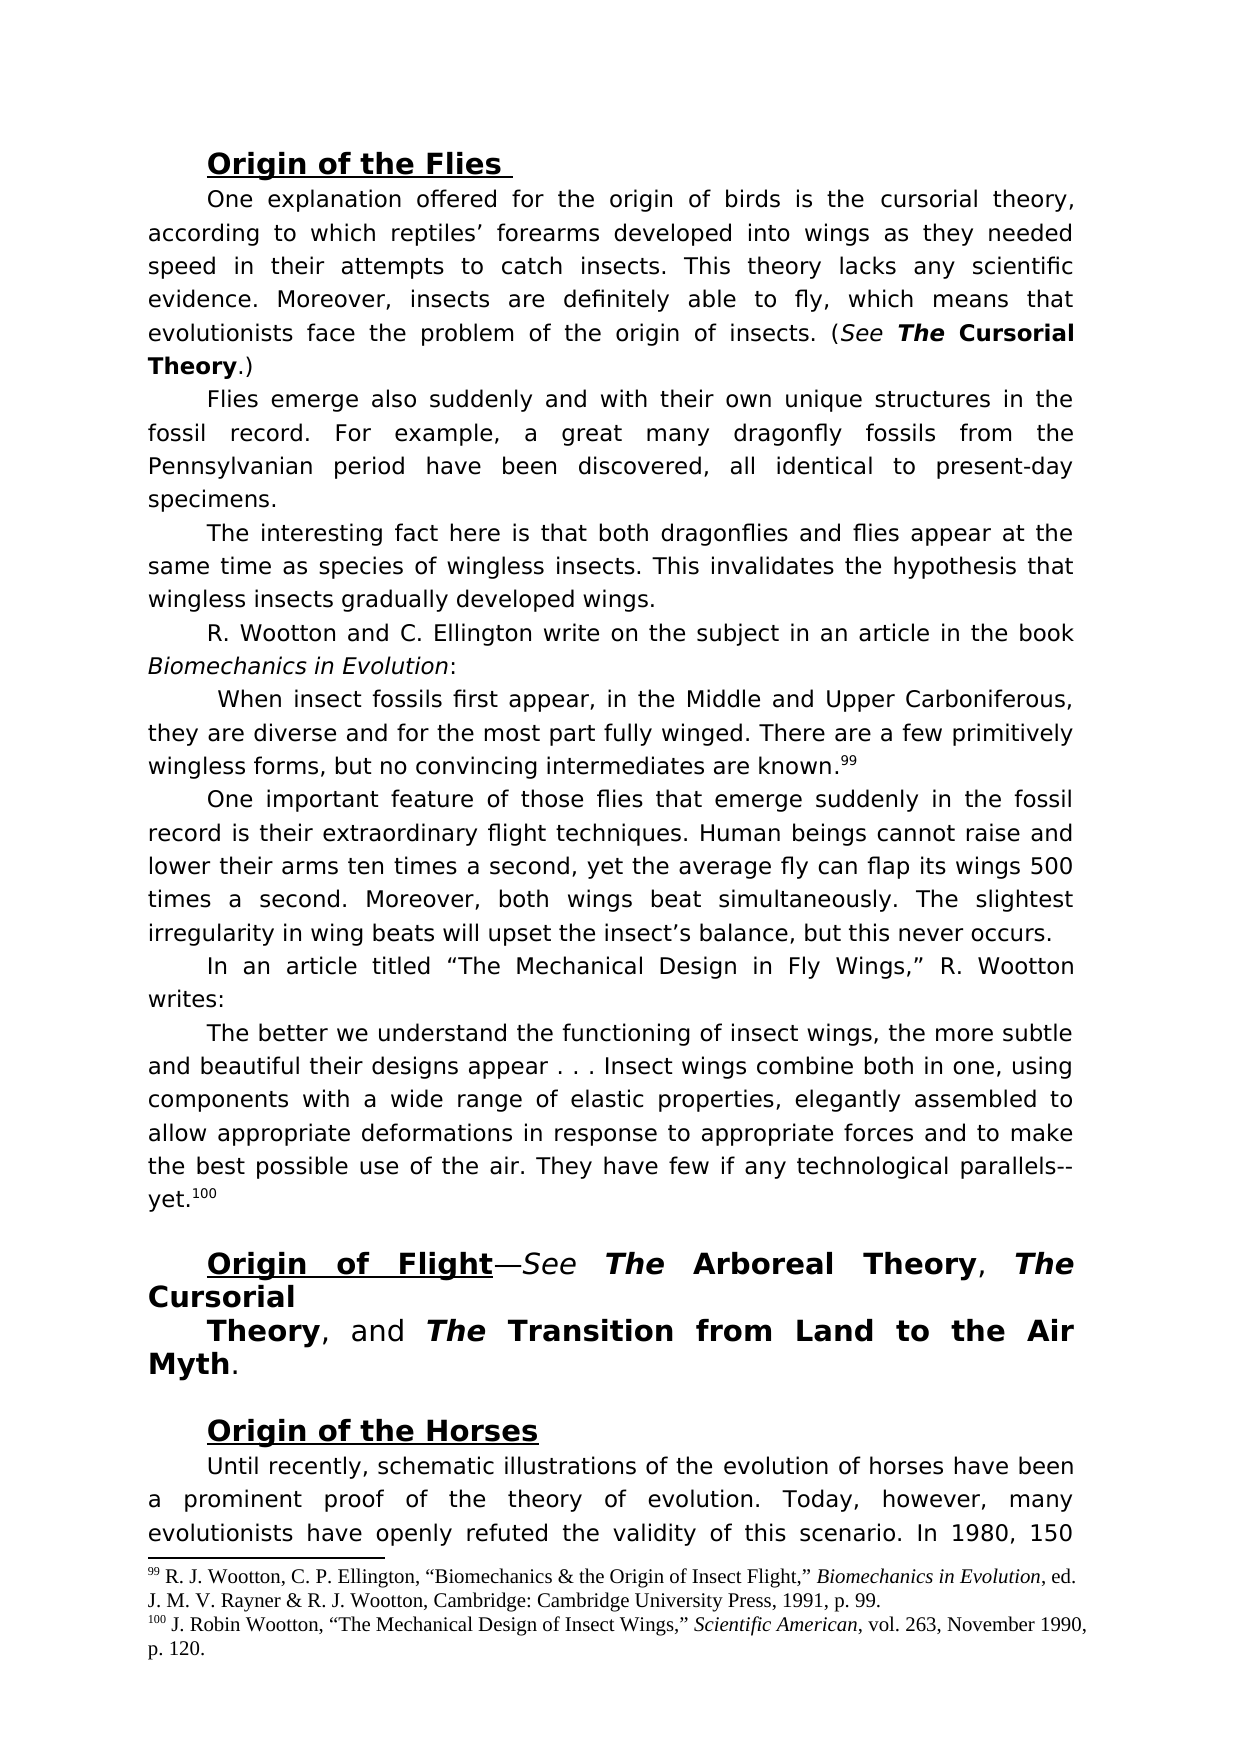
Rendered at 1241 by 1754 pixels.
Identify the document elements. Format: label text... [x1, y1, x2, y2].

text In an article titled “The Mechanical Design in Fly Wings,” R. Wootton writes: [148, 948, 1075, 1014]
text Until recently, schematic illustrations of the evolution of horses have been a prominent proof of the theory of evolution. Today, however, many evolutionists have openly refuted the validity of this scenario. In 1980, 150 [148, 1448, 1075, 1548]
text Origin of the Flies [148, 148, 1075, 181]
text The better we understand the functioning of insect wings, the more subtle and beautiful their designs appear . . . Insect wings combine both in one, using components with a wide range of elastic properties, elegantly assembled to allow appropriate deformations in response to appropriate forces and to make the best possible use of the air. They have few if any technological parallels--yet. [148, 1014, 1075, 1214]
text Origin of the Horses [148, 1414, 1075, 1448]
text R. J. Wootton, C. P. Ellington, “Biomechanics & the Origin of Insect Flight,” Biomechanics in Evolution, ed. J. M. V. Rayner & R. J. Wootton, Cambridge: Cambridge University Press, 1991, p. 99. [148, 1564, 1093, 1612]
text The interesting fact here is that both dragonflies and flies appear at the same time as species of wingless insects. This invalidates the hypothesis that wingless insects gradually developed wings. [148, 514, 1075, 614]
text Theory, and The Transition from Land to the Air Myth. [148, 1314, 1075, 1381]
text One important feature of those flies that emerge suddenly in the fossil record is their extraordinary flight techniques. Human beings cannot raise and lower their arms ten times a second, yet the average fly can flap its wings 500 times a second. Moreover, both wings beat simultaneously. The slightest irregularity in wing beats will upset the insect’s balance, but this never occurs. [148, 781, 1075, 948]
text When insect fossils first appear, in the Middle and Upper Carboniferous, they are diverse and for the most part fully winged. There are a few primitively wingless forms, but no convincing intermediates are known. [148, 681, 1075, 781]
text J. Robin Wootton, “The Mechanical Design of Insect Wings,” Scientific American, vol. 263, November 1990, p. 120. [148, 1612, 1093, 1660]
text Origin of Flight—See The Arboreal Theory, The Cursorial [148, 1248, 1075, 1314]
text R. Wootton and C. Ellington write on the subject in an article in the book Biomechanics in Evolution: [148, 614, 1075, 681]
text Flies emerge also suddenly and with their own unique structures in the fossil record. For example, a great many dragonfly fossils from the Pennsylvanian period have been discovered, all identical to present-day specimens. [148, 381, 1075, 514]
text One explanation offered for the origin of birds is the cursorial theory, according to which reptiles’ forearms developed into wings as they needed speed in their attempts to catch insects. This theory lacks any scientific evidence. Moreover, insects are definitely able to fly, which means that evolutionists face the problem of the origin of insects. (See The Cursorial Theory.) [148, 181, 1075, 381]
